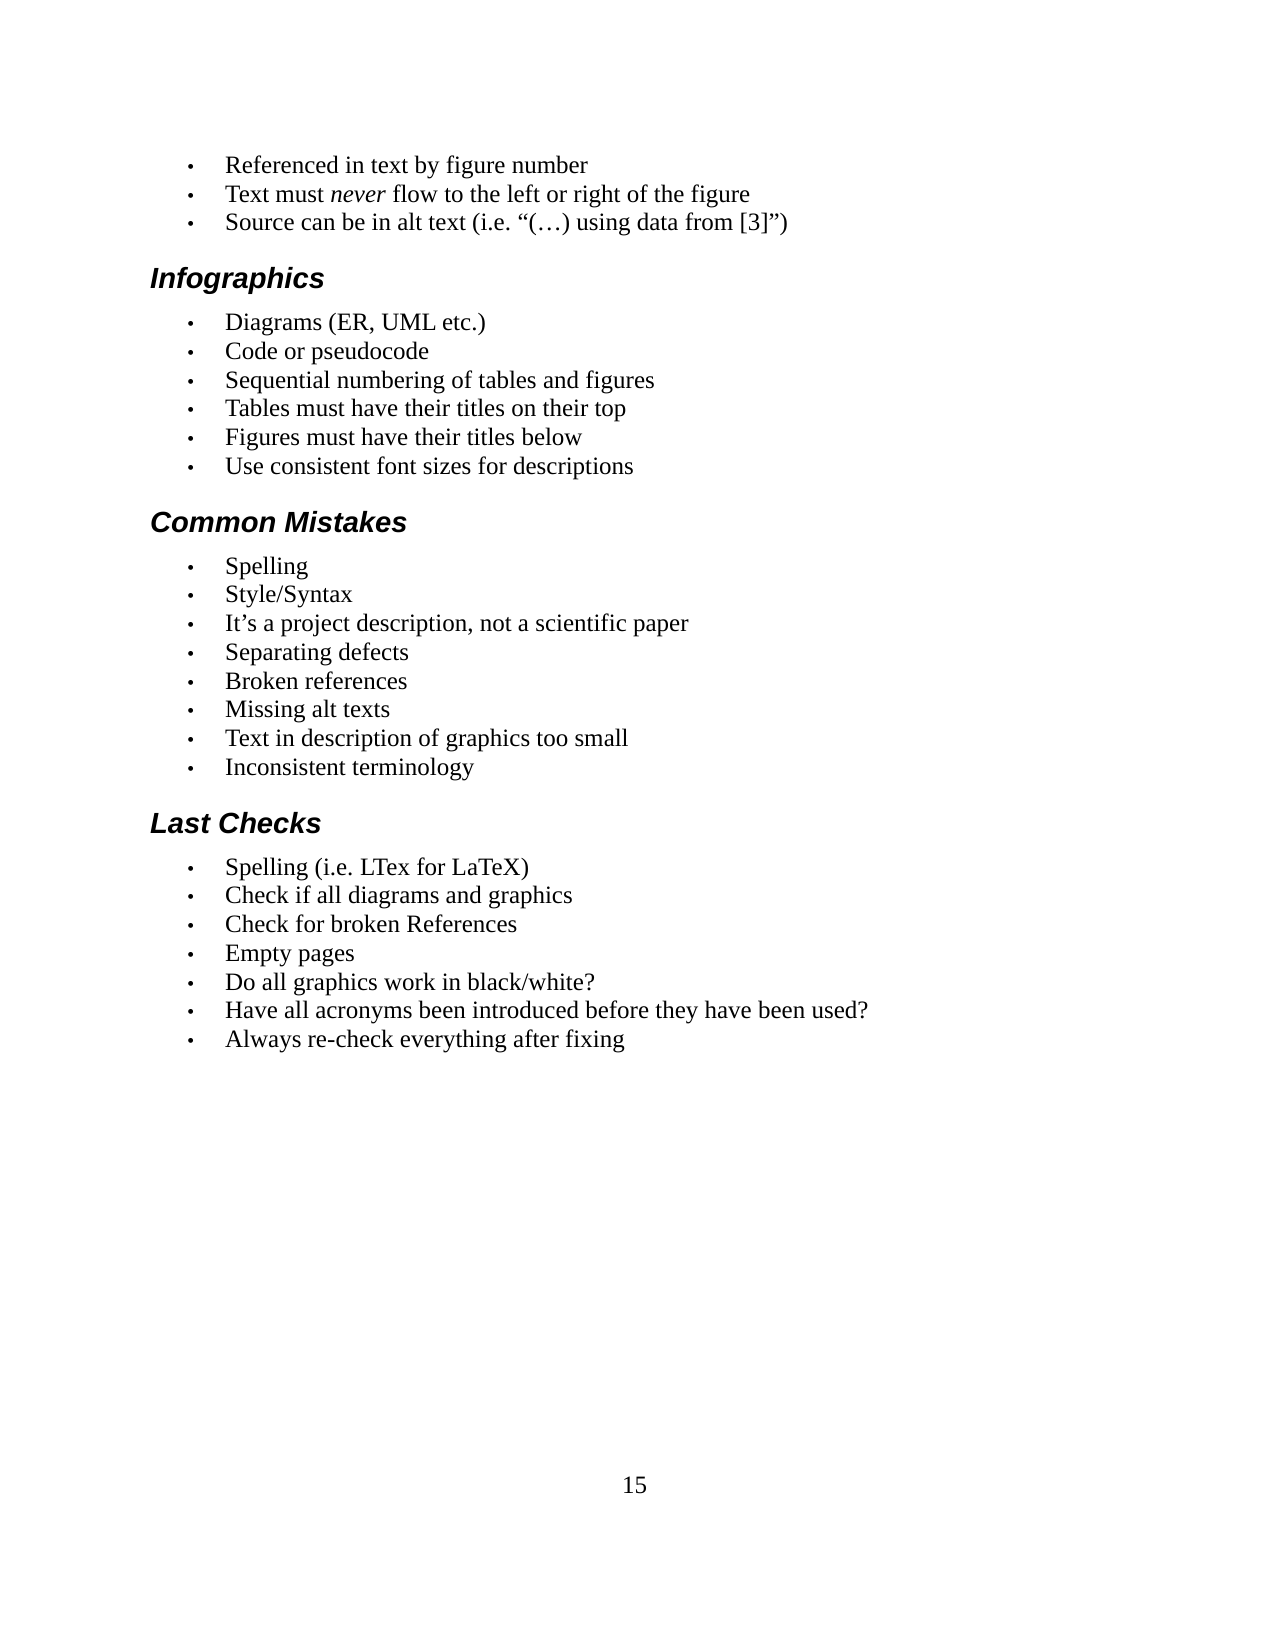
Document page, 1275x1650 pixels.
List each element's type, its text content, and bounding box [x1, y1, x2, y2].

list Spelling (i.e. LTex for LaTeX) [187, 852, 1125, 881]
list Do all graphics work in black/white? [187, 967, 1125, 996]
list Always re-check everything after fixing [187, 1024, 1125, 1053]
list Style/Syntax [187, 579, 1125, 608]
list Missing alt texts [187, 694, 1125, 723]
list Sequential numbering of tables and figures [187, 365, 1125, 393]
list Check if all diagrams and graphics [187, 881, 1125, 909]
list Referenced in text by figure number [187, 150, 1125, 179]
list Tables must have their titles on their top [187, 393, 1125, 422]
list Text in description of graphics too small [187, 723, 1125, 752]
list Separating defects [187, 637, 1125, 666]
list Have all acronyms been introduced before they have been used? [187, 996, 1125, 1024]
list Spelling [187, 551, 1125, 579]
subtitle Last Checks [150, 806, 1125, 839]
list Use consistent font sizes for descriptions [187, 451, 1125, 480]
subtitle Infographics [150, 261, 1125, 295]
list Broken references [187, 666, 1125, 694]
list Code or pseudocode [187, 336, 1125, 365]
list Text must never flow to the left or right of the figure [187, 179, 1125, 207]
subtitle Common Mistakes [150, 505, 1125, 538]
list Empty pages [187, 938, 1125, 967]
list Diagrams (ER, UML etc.) [187, 307, 1125, 336]
list Source can be in alt text (i.e. “(…) using data from [3]”) [187, 207, 1125, 236]
list Check for broken References [187, 909, 1125, 938]
list It’s a project description, not a scientific paper [187, 608, 1125, 637]
list Figures must have their titles below [187, 422, 1125, 451]
list Inconsistent terminology [187, 752, 1125, 781]
